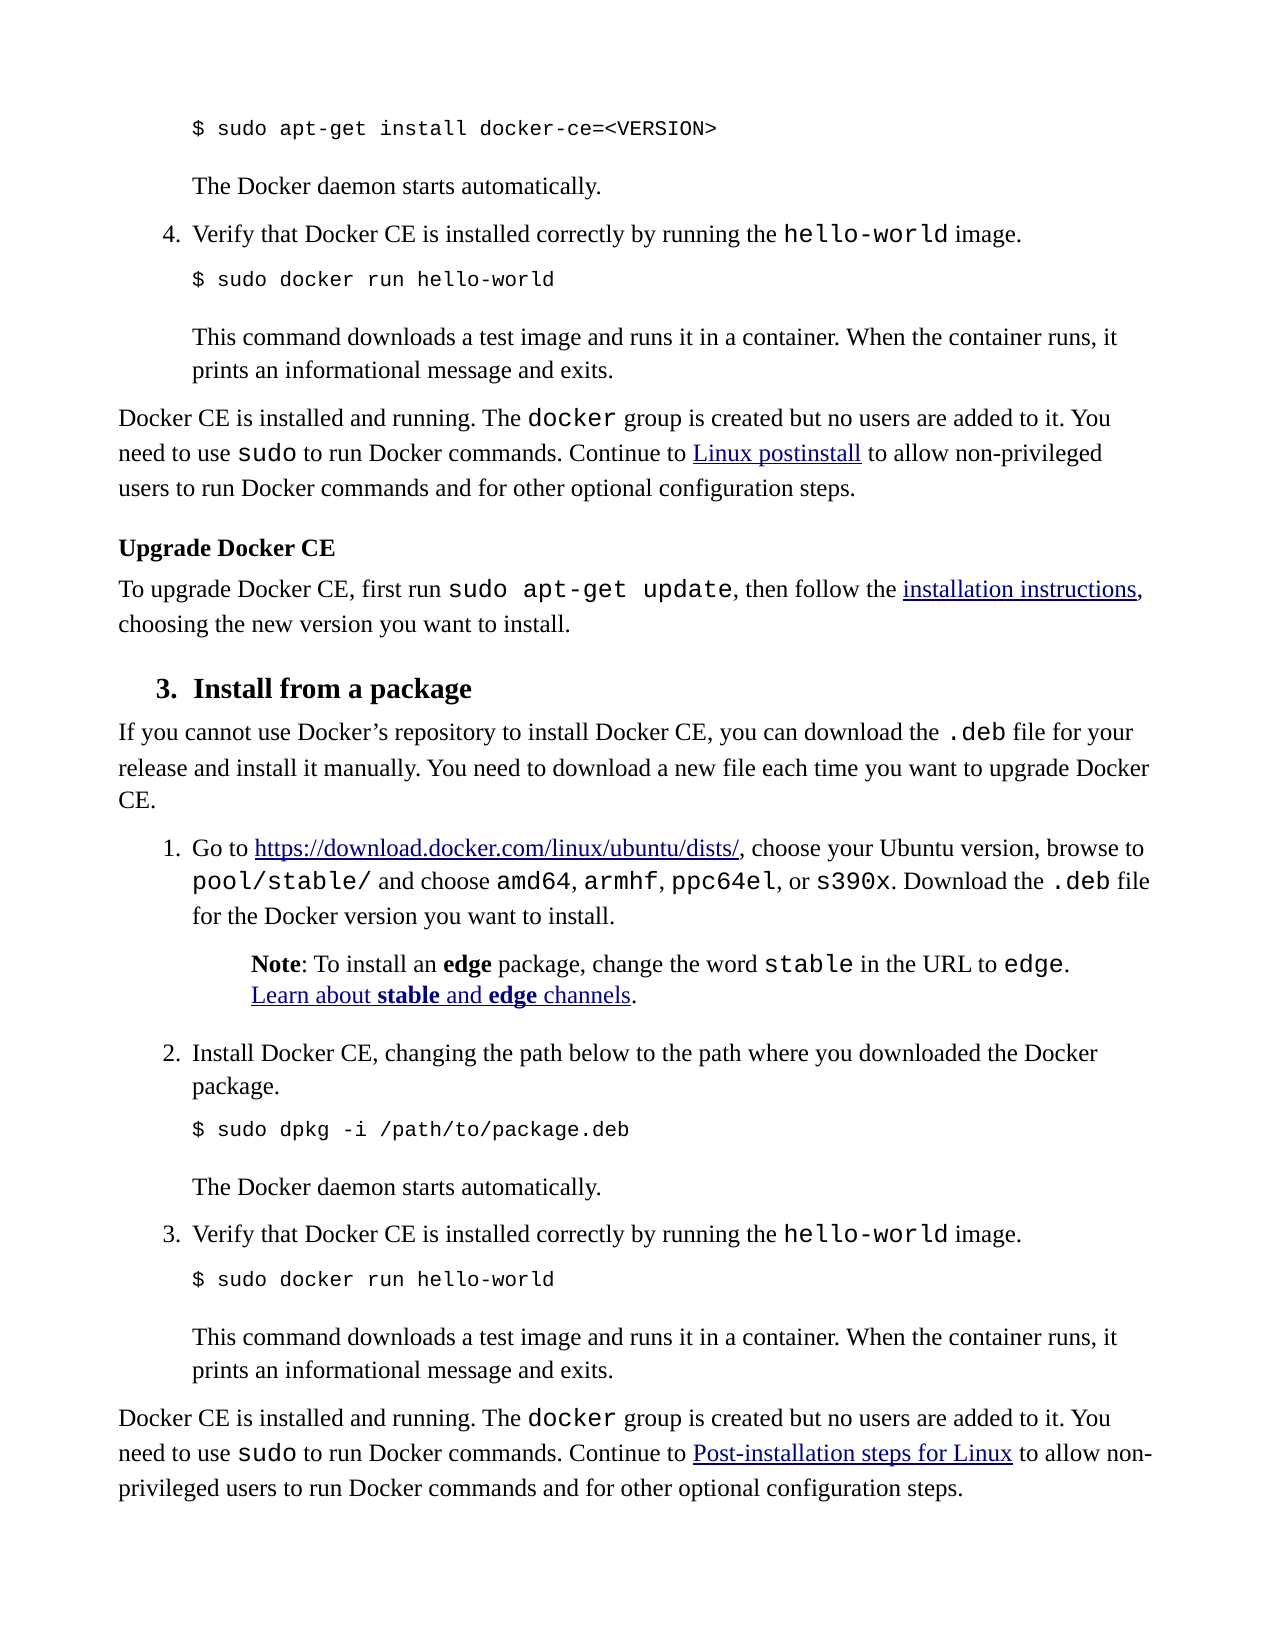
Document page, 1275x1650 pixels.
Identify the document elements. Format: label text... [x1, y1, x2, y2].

list This command downloads a test image and runs it in a container. When the container runs, it prints an informational message and exits. [162, 1322, 1157, 1384]
text If you cannot use Docker’s repository to install Docker CE, you can download the .deb file for your release and install it manually. You need to download a new file each time you want to upgrade Docker CE. [118, 717, 1157, 814]
list The Docker daemon starts automatically. [162, 1172, 1157, 1201]
list Note: To install an edge package, change the word stable in the URL to edge. Learn about stable and edge channels. [221, 949, 1098, 1008]
list Verify that Docker CE is installed correctly by running the hello-world image. [162, 1219, 1157, 1250]
list $ sudo docker run hello-world [162, 1269, 1157, 1293]
list $ sudo dpkg -i /path/to/package.deb [162, 1119, 1157, 1142]
list Install Docker CE, changing the path below to the path where you downloaded the Docker package. [162, 1038, 1157, 1100]
list $ sudo docker run hello-world [162, 269, 1157, 292]
text To upgrade Docker CE, first run sudo apt-get update, then follow the installation instructions, choosing the new version you want to install. [118, 574, 1157, 638]
subtitle Install from a package [156, 671, 1157, 705]
list Go to https://download.docker.com/linux/ubuntu/dists/, choose your Ubuntu version, browse to pool/stable/ and choose amd64, armhf, ppc64el, or s390x. Download the .deb file for the Docker version you want to install. [162, 833, 1157, 930]
list Verify that Docker CE is installed correctly by running the hello-world image. [162, 219, 1157, 250]
list $ sudo apt-get install docker-ce=<VERSION> [162, 118, 1157, 142]
text Docker CE is installed and running. The docker group is created but no users are added to it. You need to use sudo to run Docker commands. Continue to Post-installation steps for Linux to allow non-privileged users to run Docker commands and for other optional configuration steps. [118, 1403, 1157, 1502]
list This command downloads a test image and runs it in a container. When the container runs, it prints an informational message and exits. [162, 322, 1157, 384]
subtitle Upgrade Docker CE [118, 533, 1157, 562]
text Docker CE is installed and running. The docker group is created but no users are added to it. You need to use sudo to run Docker commands. Continue to Linux postinstall to allow non-privileged users to run Docker commands and for other optional configuration steps. [118, 403, 1157, 502]
list The Docker daemon starts automatically. [162, 171, 1157, 200]
